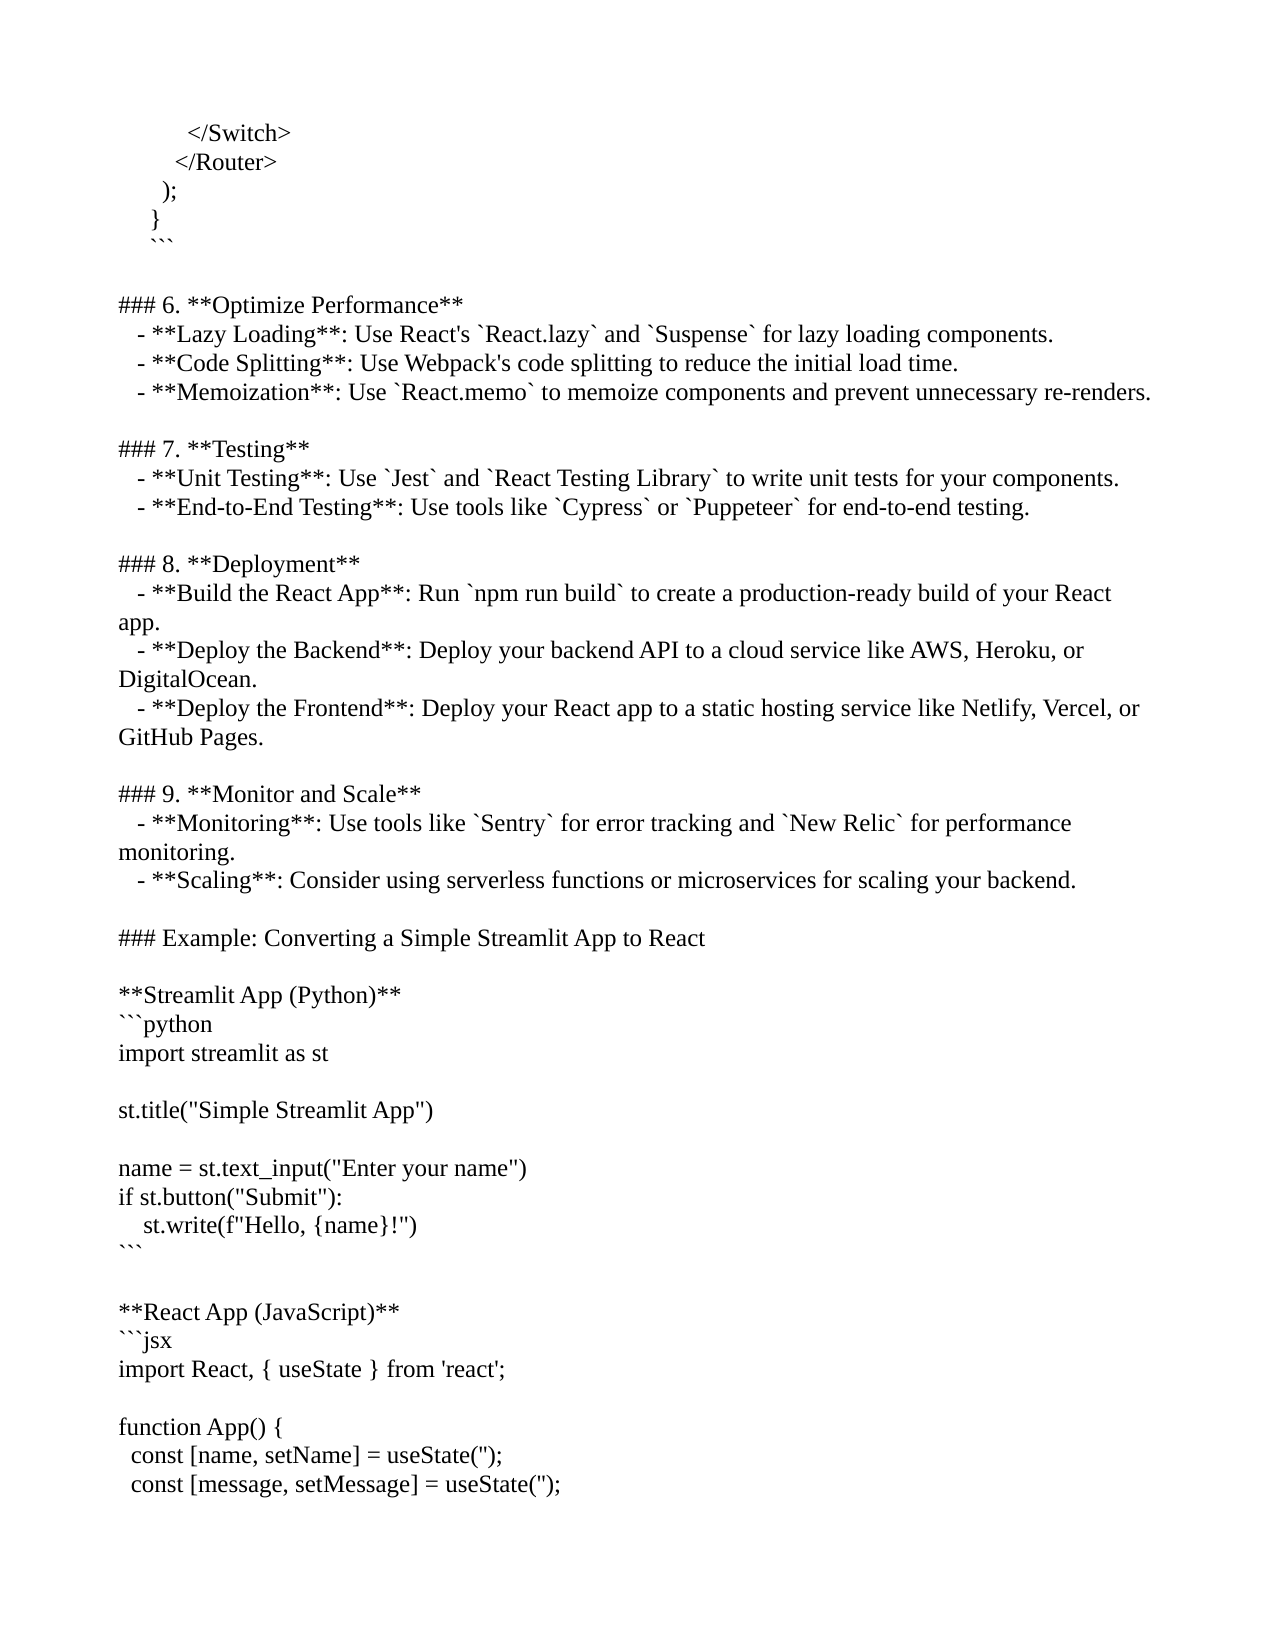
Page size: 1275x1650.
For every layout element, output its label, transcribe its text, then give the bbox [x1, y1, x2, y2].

text function App() { [118, 1412, 1157, 1441]
text - **End-to-End Testing**: Use tools like `Cypress` or `Puppeteer` for end-to-end testing. [118, 492, 1157, 521]
text ### 7. **Testing** [118, 434, 1157, 463]
text ### Example: Converting a Simple Streamlit App to React [118, 923, 1157, 952]
text ```python [118, 1009, 1157, 1038]
text </Router> [118, 147, 1157, 176]
text - **Monitoring**: Use tools like `Sentry` for error tracking and `New Relic` for performance monitoring. [118, 808, 1157, 866]
text - **Build the React App**: Run `npm run build` to create a production-ready build of your React app. [118, 578, 1157, 636]
text } [118, 204, 1157, 233]
text import React, { useState } from 'react'; [118, 1354, 1157, 1383]
text - **Deploy the Backend**: Deploy your backend API to a cloud service like AWS, Heroku, or DigitalOcean. [118, 636, 1157, 693]
text name = st.text_input("Enter your name") [118, 1153, 1157, 1182]
text **React App (JavaScript)** [118, 1297, 1157, 1326]
text </Switch> [118, 118, 1157, 147]
text st.write(f"Hello, {name}!") [118, 1211, 1157, 1239]
text import streamlit as st [118, 1038, 1157, 1067]
text const [name, setName] = useState(''); [118, 1441, 1157, 1469]
text - **Deploy the Frontend**: Deploy your React app to a static hosting service like Netlify, Vercel, or GitHub Pages. [118, 693, 1157, 751]
text st.title("Simple Streamlit App") [118, 1096, 1157, 1124]
text ```jsx [118, 1326, 1157, 1354]
text ); [118, 176, 1157, 204]
text - **Code Splitting**: Use Webpack's code splitting to reduce the initial load time. [118, 348, 1157, 377]
text const [message, setMessage] = useState(''); [118, 1469, 1157, 1498]
text - **Scaling**: Consider using serverless functions or microservices for scaling your backend. [118, 866, 1157, 894]
text ``` [118, 1239, 1157, 1268]
text - **Lazy Loading**: Use React's `React.lazy` and `Suspense` for lazy loading components. [118, 319, 1157, 348]
text if st.button("Submit"): [118, 1182, 1157, 1211]
text **Streamlit App (Python)** [118, 981, 1157, 1009]
text ### 9. **Monitor and Scale** [118, 779, 1157, 808]
text - **Memoization**: Use `React.memo` to memoize components and prevent unnecessary re-renders. [118, 377, 1157, 406]
text - **Unit Testing**: Use `Jest` and `React Testing Library` to write unit tests for your components. [118, 463, 1157, 492]
text ### 8. **Deployment** [118, 549, 1157, 578]
text ``` [118, 233, 1157, 262]
text ### 6. **Optimize Performance** [118, 291, 1157, 319]
